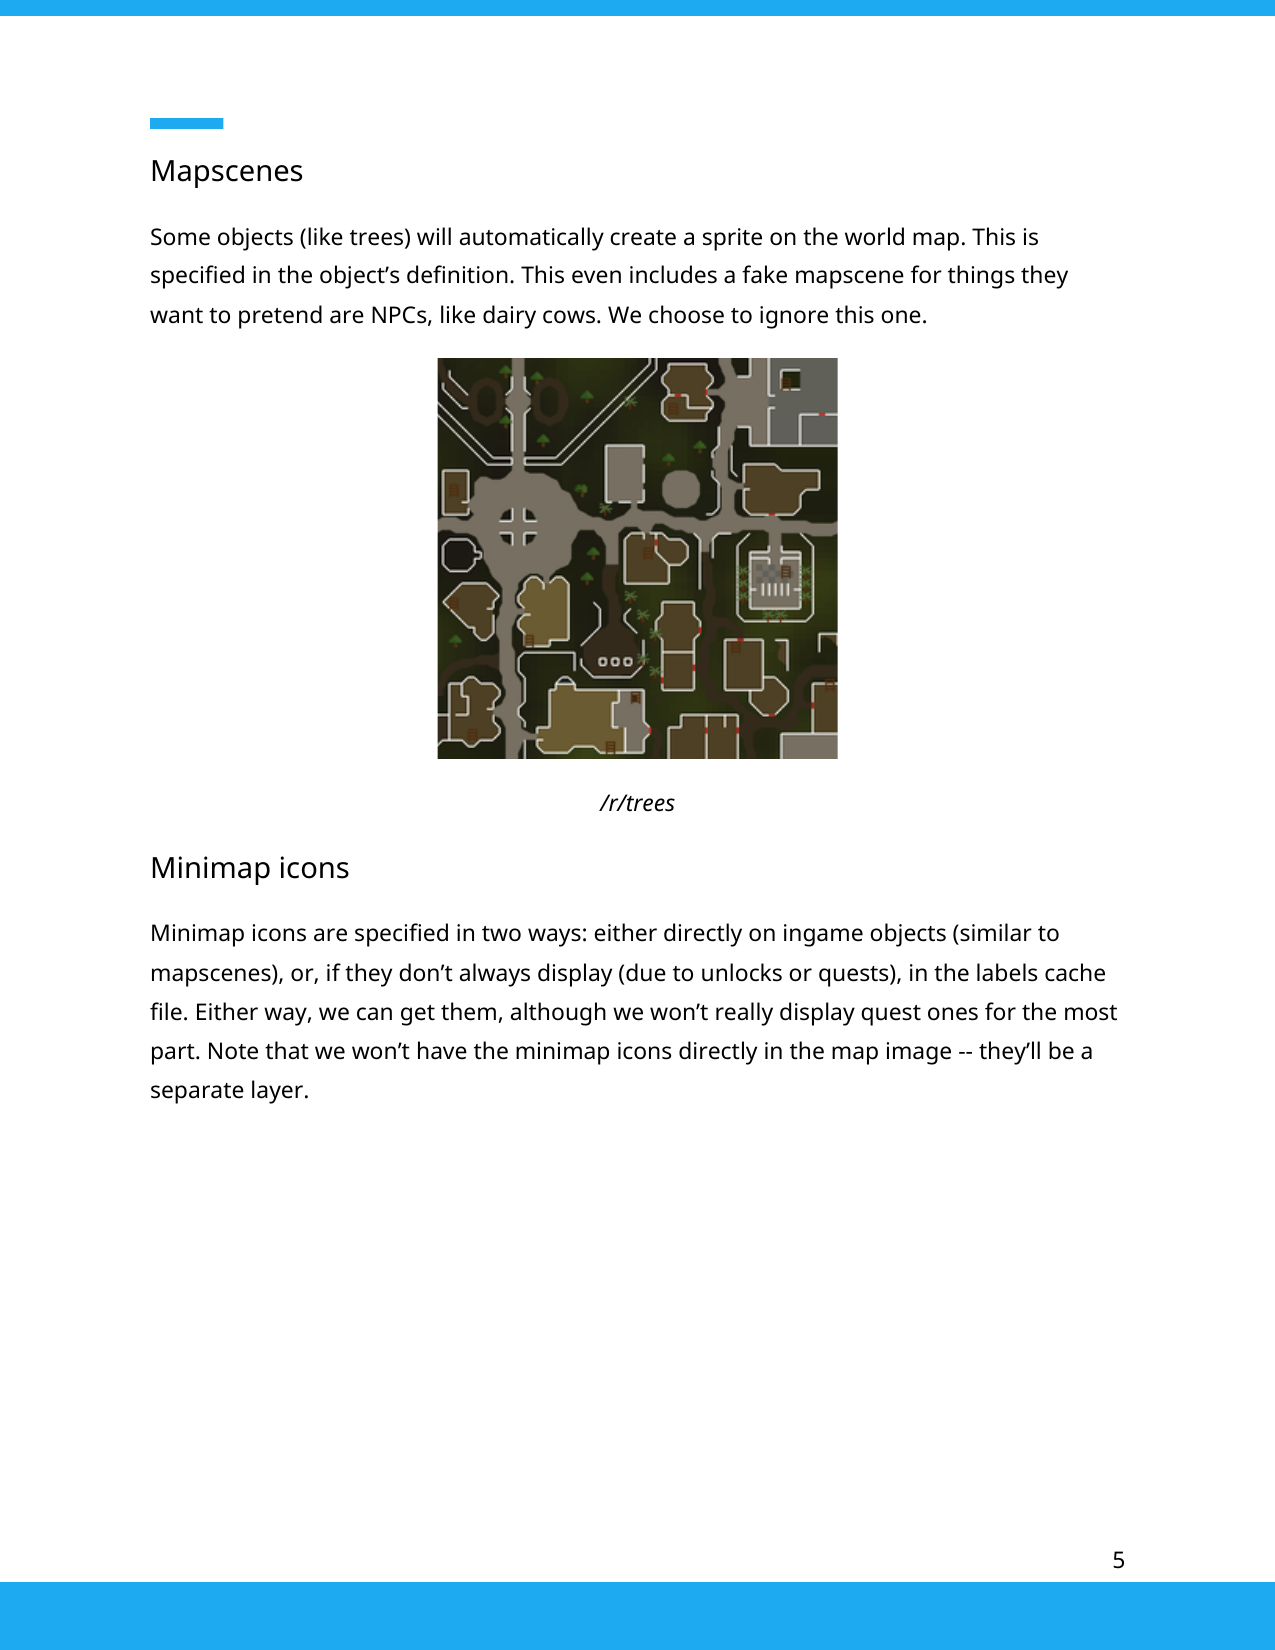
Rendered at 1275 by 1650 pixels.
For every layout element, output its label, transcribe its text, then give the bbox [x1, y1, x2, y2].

subtitle Mapscenes [150, 150, 1125, 190]
picture [150, 118, 224, 129]
picture [437, 358, 838, 759]
text Minimap icons are specified in two ways: either directly on ingame objects (similar to mapscenes), or, if they don’t always display (due to unlocks or quests), in the labels cache file. Either way, we can get them, although we won’t really display quest ones for the most part. Note that we won’t have the minimap icons directly in the map image -- they’ll be a separate layer. [150, 917, 1125, 1105]
picture [0, 1582, 1275, 1650]
text Some objects (like trees) will automatically create a sprite on the world map. This is specified in the object’s definition. This even includes a fake mapscene for things they want to pretend are NPCs, like dairy cows. We choose to ignore this one. [150, 220, 1125, 330]
text /r/trees [150, 787, 1125, 818]
subtitle Minimap icons [150, 847, 1125, 887]
picture [0, 0, 1275, 16]
